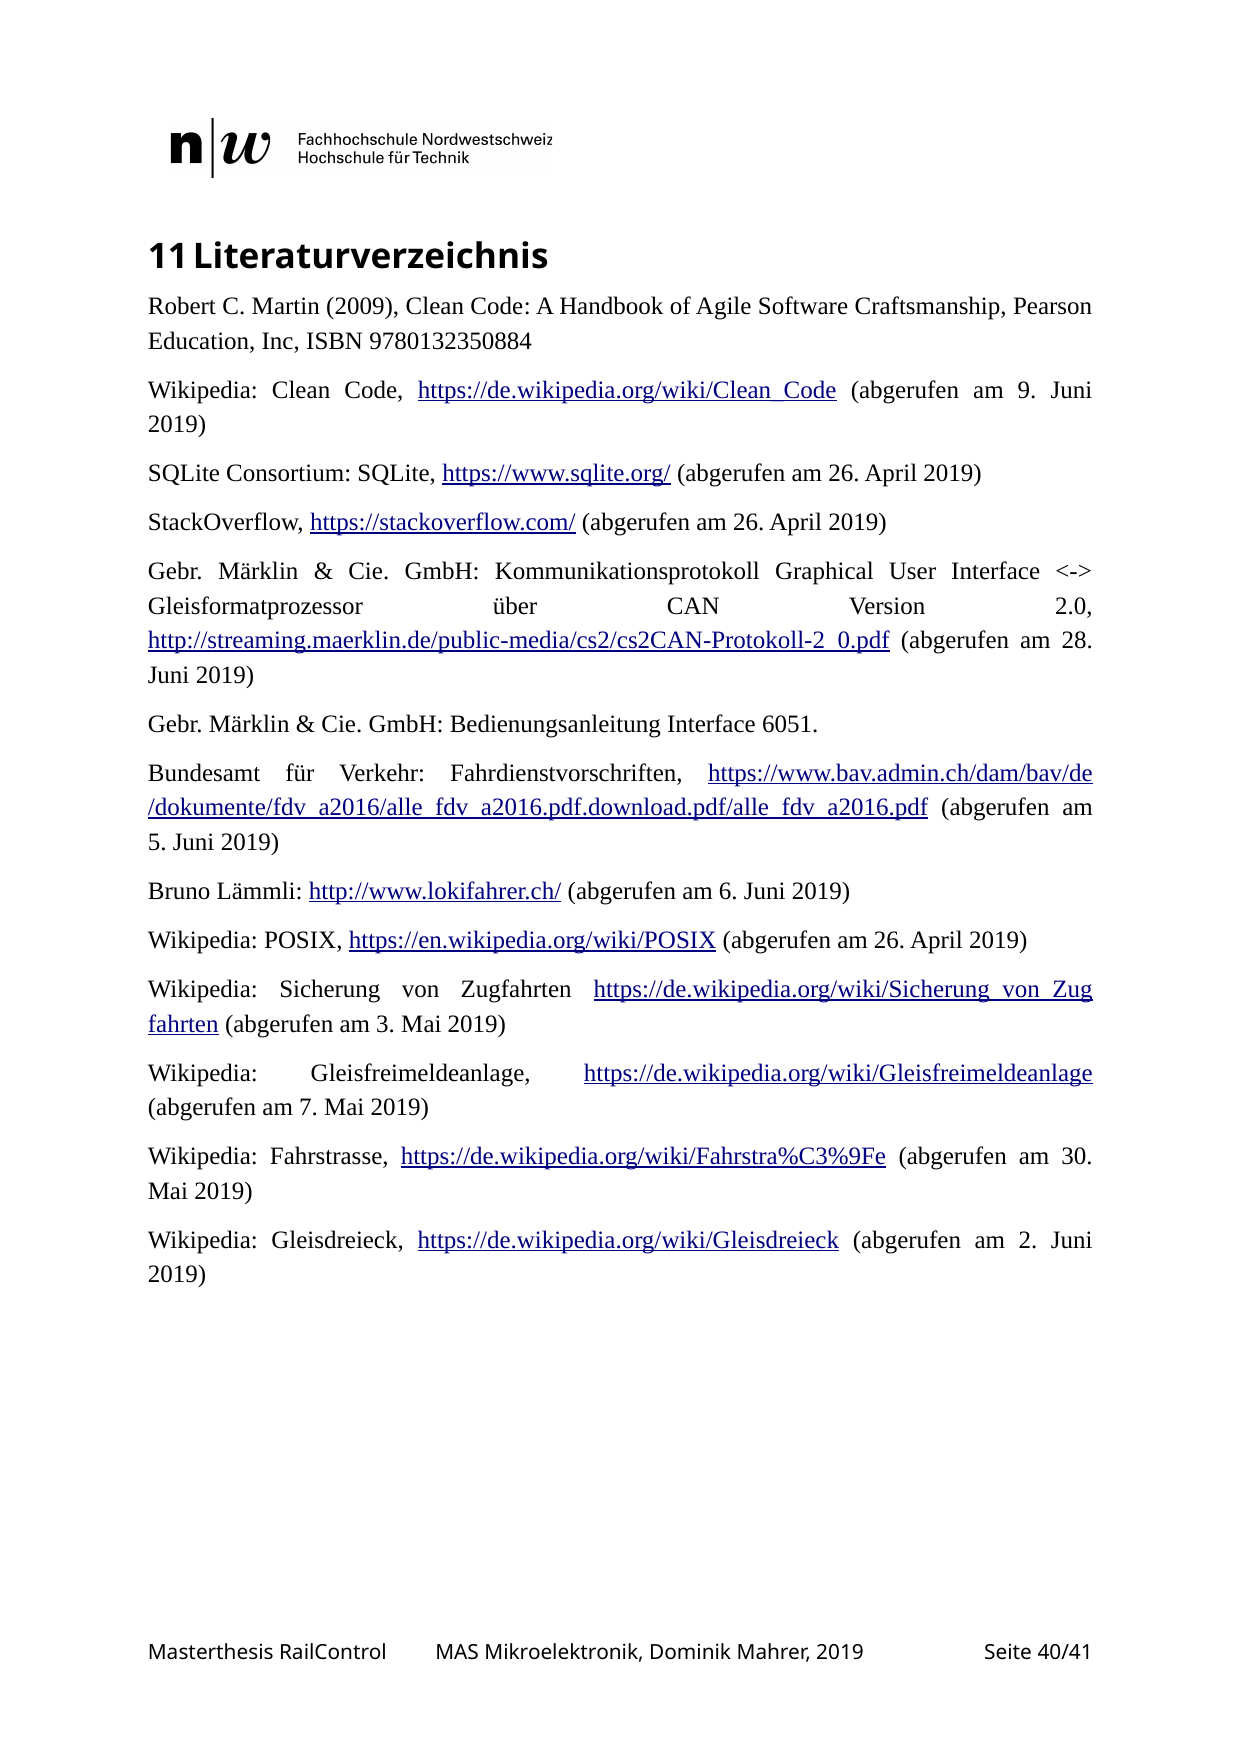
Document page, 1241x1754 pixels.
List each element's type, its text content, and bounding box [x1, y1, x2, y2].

text SQLite Consortium: SQLite, https://www.sqlite.org/ (abgerufen am 26. April 2019) [148, 458, 1093, 487]
text Bundesamt für Verkehr: Fahrdienstvorschriften, https://www.bav.admin.ch/dam/bav/de /dokumente/fdv_a2016/alle_fdv_a2016.pdf.download.pdf/alle_fdv_a2016.pdf (abgerufen am 5. Juni 2019) [148, 758, 1093, 856]
text Wikipedia: POSIX, https://en.wikipedia.org/wiki/POSIX (abgerufen am 26. April 2019) [148, 925, 1093, 954]
text Wikipedia: Fahrstrasse, https://de.wikipedia.org/wiki/Fahrstra%C3%9Fe (abgerufen am 30. Mai 2019) [148, 1141, 1093, 1204]
text Gebr. Märklin & Cie. GmbH: Bedienungsanleitung Interface 6051. [148, 709, 1093, 738]
text Wikipedia: Sicherung von Zugfahrten https://de.wikipedia.org/wiki/Sicherung_von_Zug fahrten (abgerufen am 3. Mai 2019) [148, 974, 1093, 1037]
text Wikipedia: Gleisdreieck, https://de.wikipedia.org/wiki/Gleisdreieck (abgerufen am 2. Juni 2019) [148, 1225, 1093, 1288]
subtitle Literaturverzeichnis [148, 231, 1093, 279]
text Wikipedia: Gleisfreimeldeanlage, https://de.wikipedia.org/wiki/Gleisfreimeldeanlage (abgerufen am 7. Mai 2019) [148, 1058, 1093, 1121]
picture [170, 118, 553, 178]
text StackOverflow, https://stackoverflow.com/ (abgerufen am 26. April 2019) [148, 507, 1093, 536]
text Robert C. Martin (2009), Clean Code: A Handbook of Agile Software Craftsmanship, Pearson Education, Inc, ISBN 9780132350884 [148, 291, 1093, 354]
text Bruno Lämmli: http://www.lokifahrer.ch/ (abgerufen am 6. Juni 2019) [148, 876, 1093, 905]
text Wikipedia: Clean Code, https://de.wikipedia.org/wiki/Clean_Code (abgerufen am 9. Juni 2019) [148, 375, 1093, 438]
text Gebr. Märklin & Cie. GmbH: Kommunikationsprotokoll Graphical User Interface <-> Gleisformatprozessor über CAN Version 2.0, http://streaming.maerklin.de/public-media/cs2/cs2CAN-Protokoll-2_0.pdf (abgerufen am 28. Juni 2019) [148, 556, 1093, 689]
